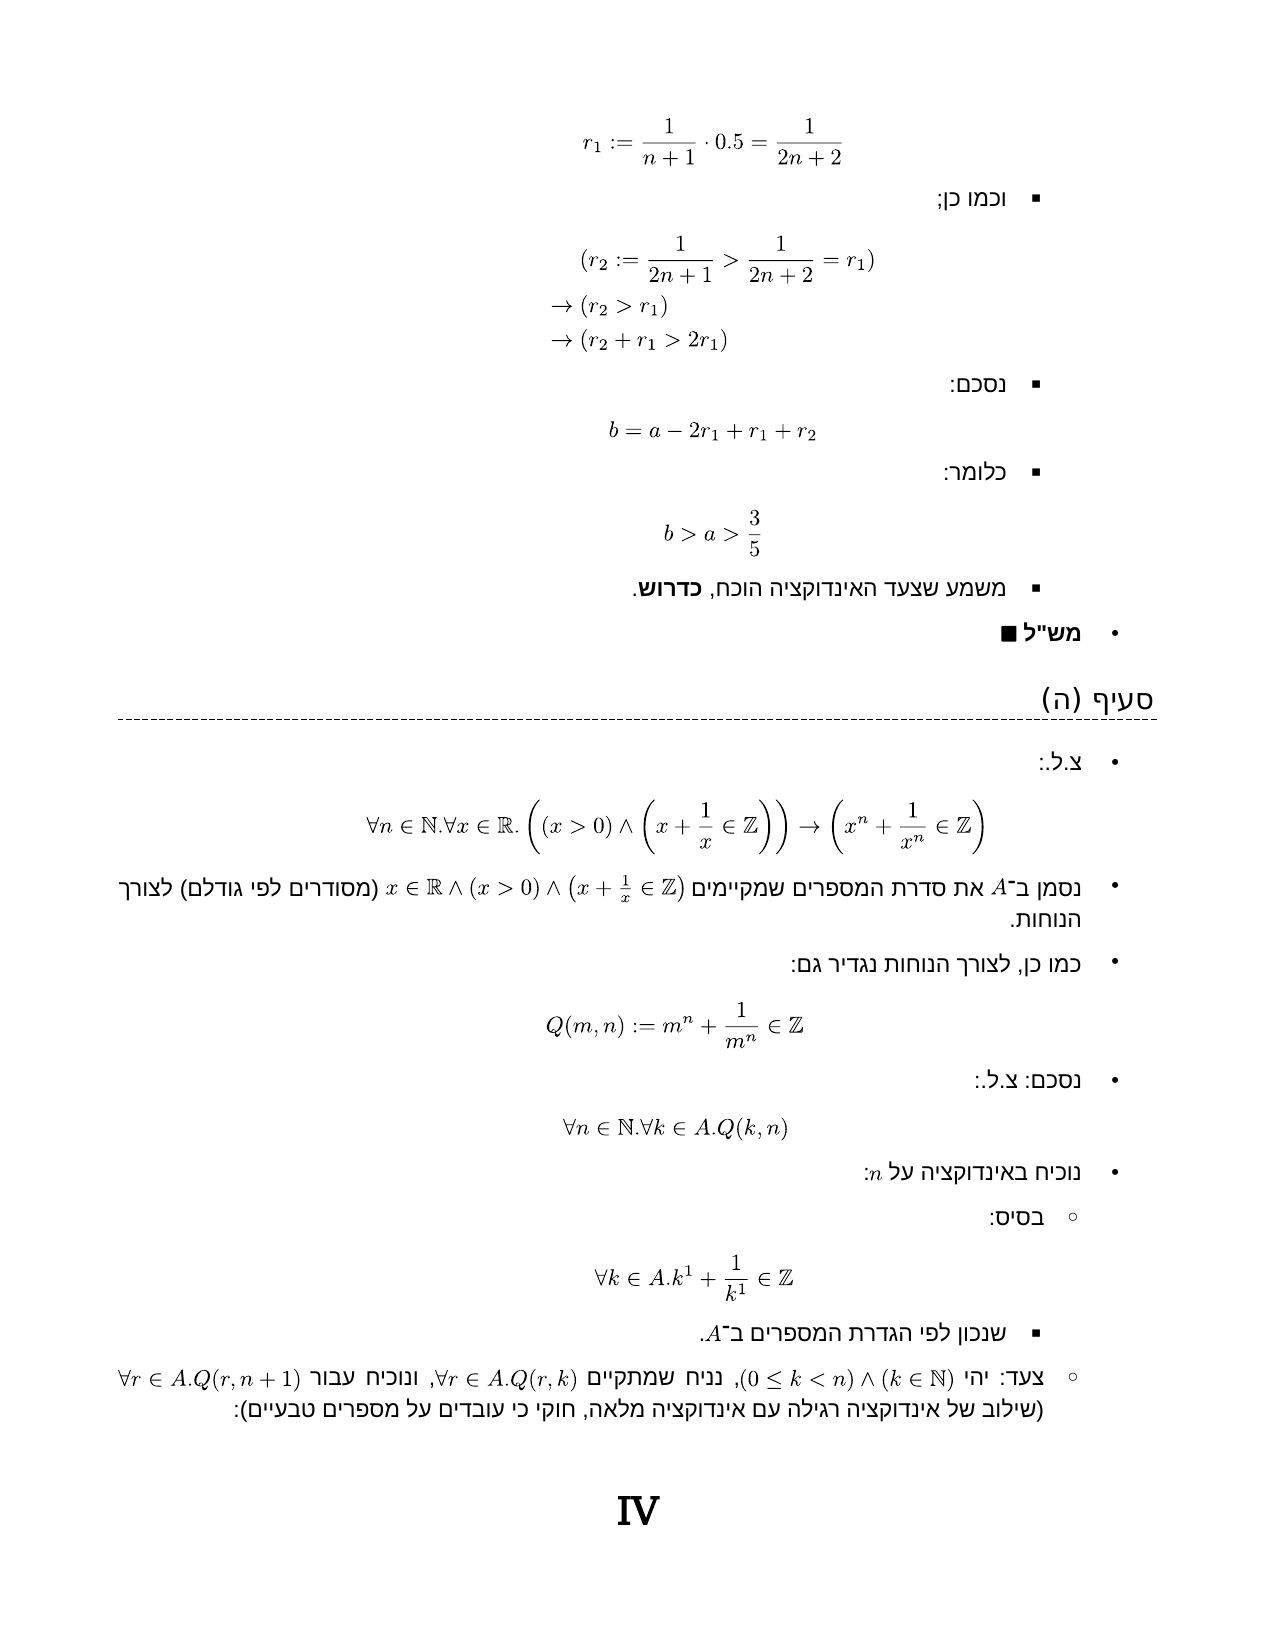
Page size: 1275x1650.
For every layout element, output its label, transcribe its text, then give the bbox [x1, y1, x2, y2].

list בסיס: [118, 1204, 1082, 1230]
list נסכם: [118, 371, 1044, 397]
list שנכון לפי הגדרת המספרים ב־. [118, 1319, 1044, 1346]
list משמע שצעד האינדוקציה הוכח, כדרוש. [118, 575, 1044, 602]
list צעד: יהי , נניח שמתקיים , ונוכיח עבור (שילוב של אינדוקציה רגילה עם אינדוקציה מלאה, חוקי כי עובדים על מספרים טבעיים): [118, 1364, 1082, 1422]
list כלומר: [118, 459, 1044, 485]
list כמו כן, לצורך הנוחות נגדיר גם: [118, 951, 1119, 977]
list נוכיח באינדוקציה על : [118, 1159, 1119, 1185]
list נסמן ב־ את סדרת המספרים שמקיימים (מסודרים לפי גודלם) לצורך הנוחות. [118, 873, 1119, 933]
list נסכם: צ.ל.: [118, 1067, 1119, 1093]
list מש"ל [118, 620, 1119, 646]
subtitle סעיף (ה) [118, 679, 1157, 719]
list וכמו כן; [118, 185, 1044, 211]
list צ.ל.: [118, 749, 1119, 775]
